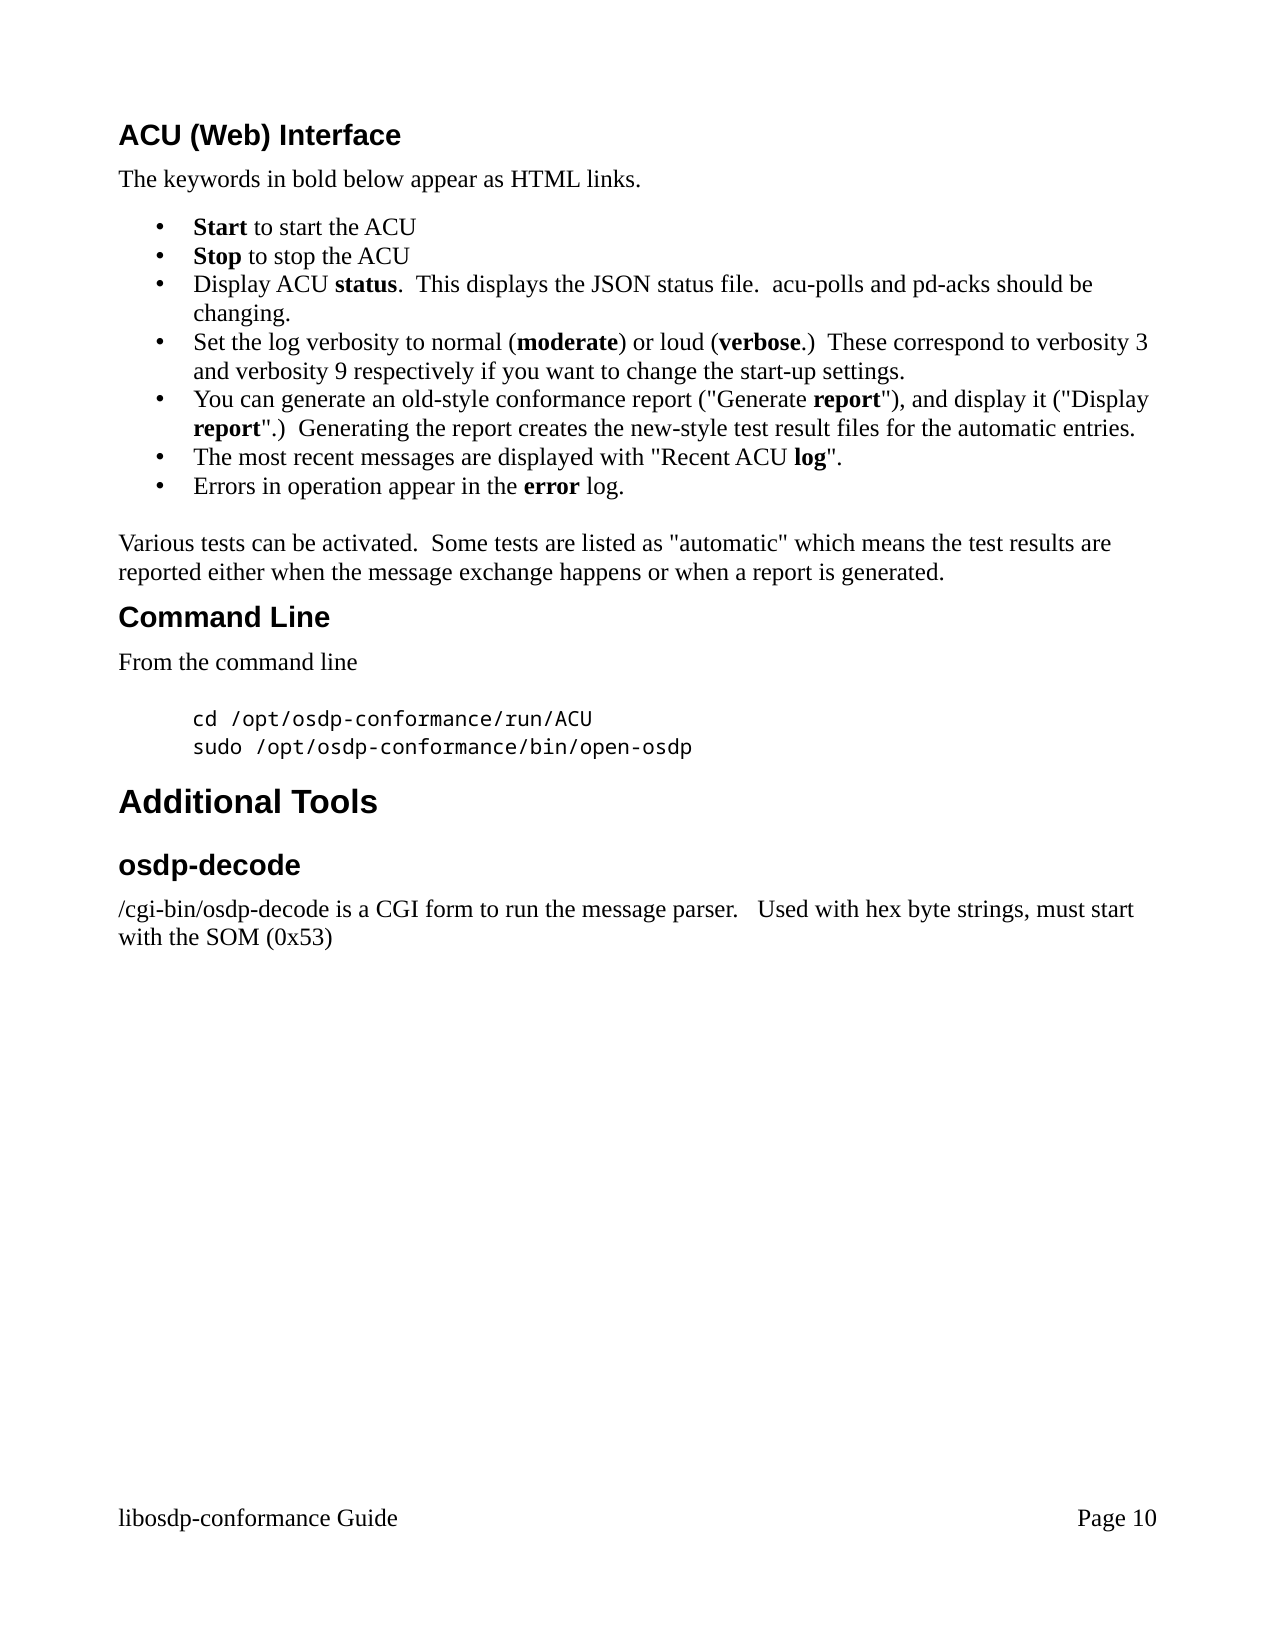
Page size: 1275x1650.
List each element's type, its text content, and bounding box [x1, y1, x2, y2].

subtitle Command Line [118, 600, 1157, 634]
subtitle ACU (Web) Interface [118, 118, 1157, 152]
list The most recent messages are displayed with "Recent ACU log". [156, 442, 1157, 471]
text sudo /opt/osdp-conformance/bin/open-osdp [118, 732, 1157, 761]
list Start to start the ACU [156, 212, 1157, 241]
text cd /opt/osdp-conformance/run/ACU [118, 704, 1157, 732]
text Various tests can be activated. Some tests are listed as "automatic" which means the test results are reported either when the message exchange happens or when a report is generated. [118, 528, 1157, 586]
list Display ACU status. This displays the JSON status file. acu-polls and pd-acks should be changing. [156, 269, 1157, 327]
text The keywords in bold below appear as HTML links. [118, 164, 1157, 193]
subtitle Additional Tools [118, 782, 1157, 820]
list Set the log verbosity to normal (moderate) or loud (verbose.) These correspond to verbosity 3 and verbosity 9 respectively if you want to change the start-up settings. [156, 327, 1157, 384]
text /cgi-bin/osdp-decode is a CGI form to run the message parser. Used with hex byte strings, must start with the SOM (0x53) [118, 894, 1157, 951]
list You can generate an old-style conformance report ("Generate report"), and display it ("Display report".) Generating the report creates the new-style test result files for the automatic entries. [156, 384, 1157, 442]
subtitle osdp-decode [118, 847, 1157, 881]
list Errors in operation appear in the error log. [156, 471, 1157, 499]
text From the command line [118, 647, 1157, 675]
list Stop to stop the ACU [156, 241, 1157, 269]
